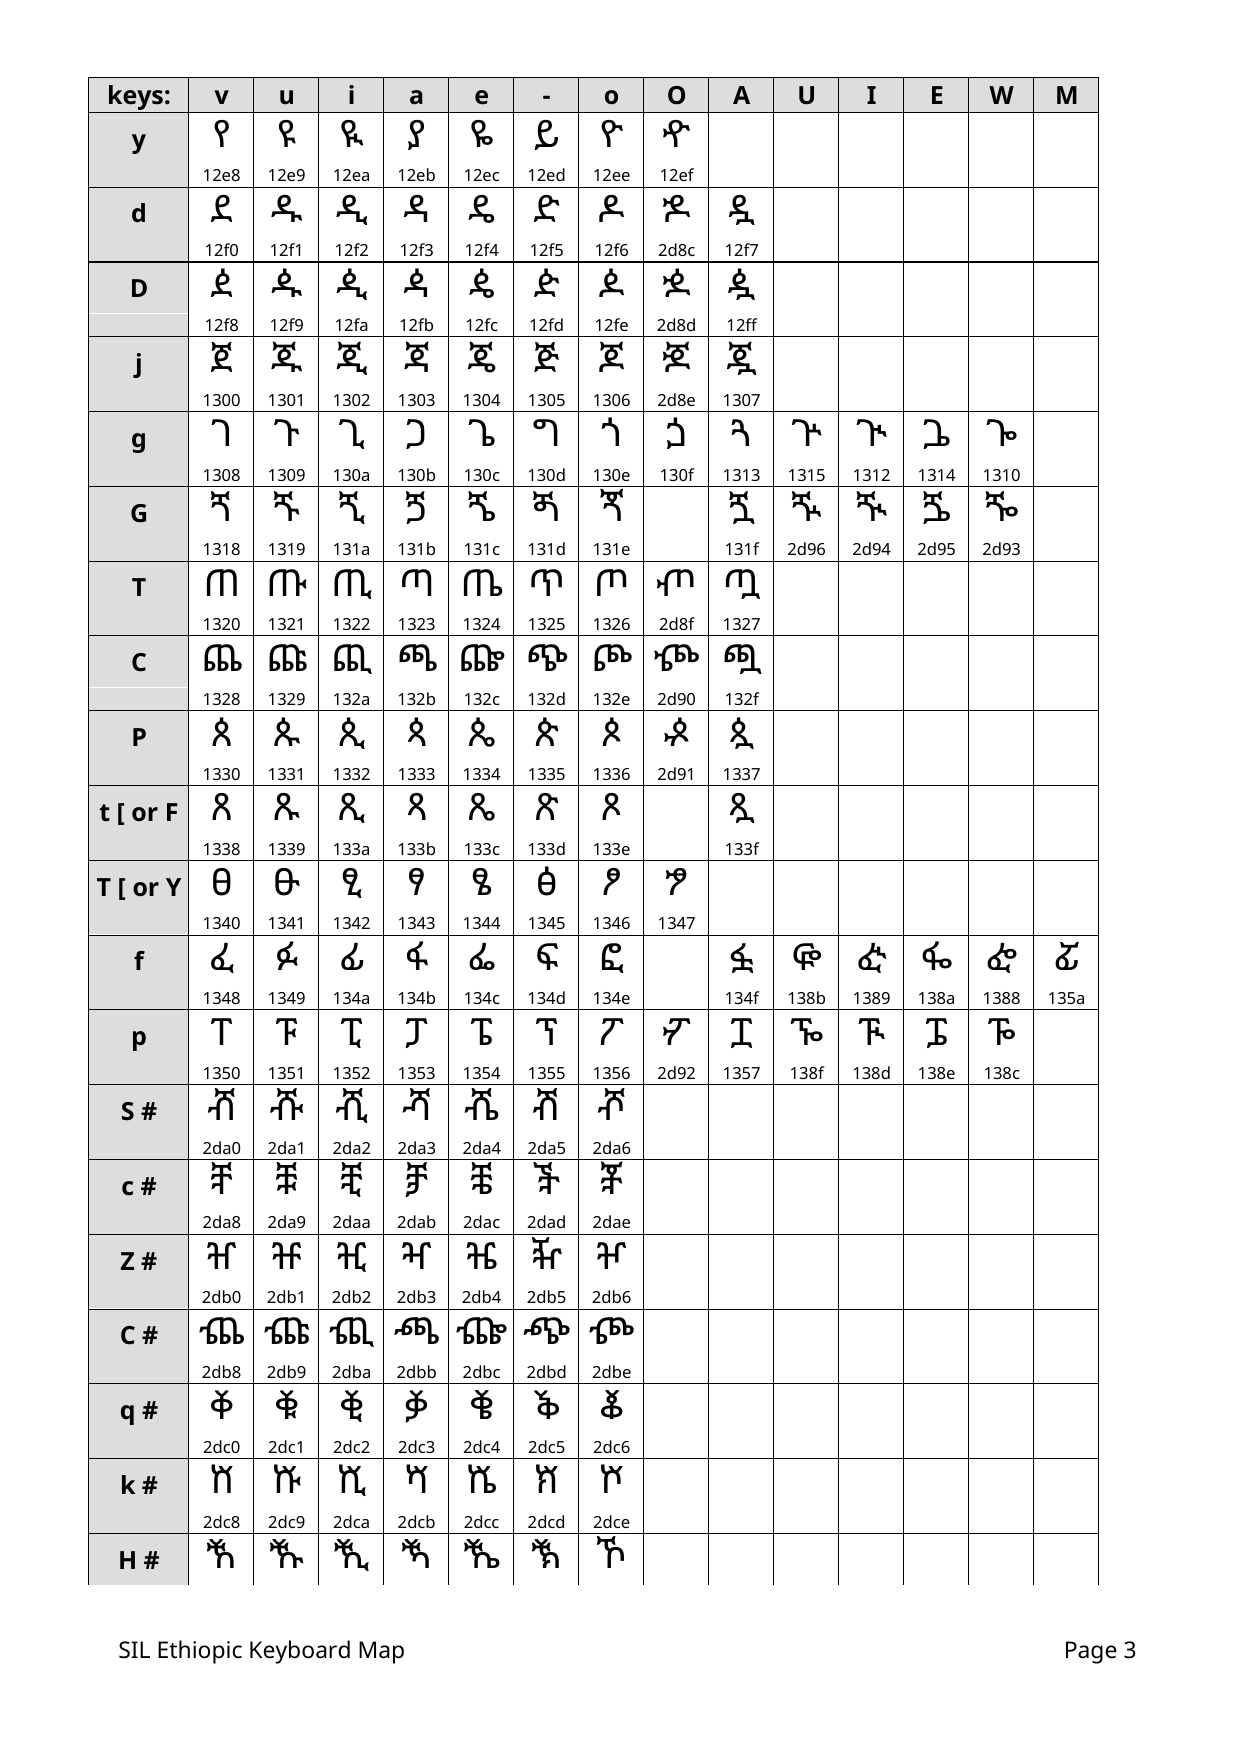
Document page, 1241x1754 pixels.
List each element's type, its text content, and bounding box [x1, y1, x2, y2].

table_cell [1034, 636, 1098, 687]
table_cell ⶤ [449, 1085, 513, 1136]
table_cell 2dac [449, 1211, 513, 1234]
table_cell ጦ [579, 562, 643, 613]
table_cell [709, 912, 773, 934]
table_cell [839, 1286, 903, 1308]
table_cell [774, 1136, 838, 1159]
table_cell 133c [449, 837, 513, 860]
table_cell [774, 388, 838, 411]
table_cell [969, 711, 1033, 762]
table_cell [839, 613, 903, 635]
table_cell 12eb [384, 164, 448, 187]
table_cell [969, 1211, 1033, 1234]
table_cell ዲ [319, 188, 383, 239]
table_cell [774, 1085, 838, 1136]
table_cell [839, 786, 903, 837]
table_cell ጉ [254, 412, 318, 463]
table_cell ⶪ [319, 1160, 383, 1211]
table_cell [969, 337, 1033, 388]
table_cell ⶳ [384, 1235, 448, 1286]
table_cell ⷓ [384, 1534, 448, 1585]
table_cell ᎊ [904, 936, 968, 987]
table_cell ጚ [319, 487, 383, 538]
table_cell ⶌ [644, 188, 708, 239]
table_cell ጟ [709, 487, 773, 538]
table_cell 12f4 [449, 239, 513, 261]
table_cell ድ [514, 188, 578, 239]
table_cell ጺ [319, 786, 383, 837]
table_cell [969, 164, 1033, 187]
table_cell [904, 1286, 968, 1308]
table_cell ⷑ [254, 1534, 318, 1585]
table_cell [839, 164, 903, 187]
table_cell 1339 [254, 837, 318, 860]
table_cell ፇ [644, 861, 708, 912]
table_cell [1034, 487, 1098, 538]
table_header I [839, 78, 903, 112]
table_cell ⶥ [514, 1085, 578, 1136]
table_cell [1034, 1160, 1098, 1211]
table_cell [904, 1384, 968, 1435]
table_header A [709, 78, 773, 112]
table_cell [839, 1310, 903, 1361]
table_cell 12fe [579, 314, 643, 336]
table_cell 2dae [579, 1211, 643, 1234]
table_cell ዷ [709, 188, 773, 239]
table_cell f [89, 936, 188, 987]
table_cell ጐ [969, 412, 1033, 463]
table_cell 1314 [904, 463, 968, 486]
table_cell ⶐ [644, 636, 708, 687]
table_cell 133a [319, 837, 383, 860]
table_cell ጜ [449, 487, 513, 538]
table_cell [969, 188, 1033, 239]
table_cell 134f [709, 987, 773, 1009]
table_cell [904, 314, 968, 336]
table_cell ፎ [579, 936, 643, 987]
table_cell 1315 [774, 463, 838, 486]
table_cell ⶖ [774, 487, 838, 538]
table_cell [839, 1435, 903, 1458]
table_cell [904, 562, 968, 613]
table_cell ፓ [384, 1010, 448, 1061]
table_cell ጆ [579, 337, 643, 388]
table_cell 2db4 [449, 1286, 513, 1308]
table_cell [709, 1510, 773, 1533]
table_cell [1034, 912, 1098, 934]
table_cell T [89, 562, 188, 613]
table_cell ዮ [579, 113, 643, 164]
table_cell ጥ [514, 562, 578, 613]
table_cell 1343 [384, 912, 448, 934]
table_cell 2d8e [644, 388, 708, 411]
table_cell [709, 1211, 773, 1234]
table_cell 133d [514, 837, 578, 860]
table_cell 1345 [514, 912, 578, 934]
table_cell [774, 1384, 838, 1435]
table_cell [904, 786, 968, 837]
table_cell 1346 [579, 912, 643, 934]
table_cell 134c [449, 987, 513, 1009]
table_cell [969, 837, 1033, 860]
table_cell [1034, 1534, 1098, 1585]
table_cell ⶱ [254, 1235, 318, 1286]
table_cell 138f [774, 1061, 838, 1084]
table_cell ፃ [384, 861, 448, 912]
table_cell [709, 1361, 773, 1383]
table_cell [904, 636, 968, 687]
table_cell [774, 239, 838, 261]
table_cell [1034, 538, 1098, 561]
table_cell [839, 263, 903, 313]
table_cell [969, 1136, 1033, 1159]
table_cell [1034, 1235, 1098, 1286]
table_cell [969, 1510, 1033, 1533]
table_cell [839, 113, 903, 164]
table_cell ጭ [514, 636, 578, 687]
table_cell [1034, 1211, 1098, 1234]
table_cell [969, 688, 1033, 710]
table_cell [1034, 837, 1098, 860]
table_cell ፌ [449, 936, 513, 987]
table_cell ፅ [514, 861, 578, 912]
table_cell ⶵ [514, 1235, 578, 1286]
table_cell [644, 1534, 708, 1585]
table_cell ጼ [449, 786, 513, 837]
table_cell [969, 1435, 1033, 1458]
table_cell ⷌ [449, 1459, 513, 1510]
table_cell [839, 1211, 903, 1234]
table_cell ⷆ [579, 1384, 643, 1435]
table_cell [969, 1160, 1033, 1211]
table_cell 2da2 [319, 1136, 383, 1159]
table_cell [904, 613, 968, 635]
table_cell ዻ [384, 263, 448, 313]
table_cell 134b [384, 987, 448, 1009]
table_cell ፈ [189, 936, 253, 987]
table_cell ⷔ [449, 1534, 513, 1585]
table_cell ደ [189, 188, 253, 239]
table_cell 132f [709, 688, 773, 710]
table_cell [969, 912, 1033, 934]
table_cell ⶑ [644, 711, 708, 762]
table_cell 1312 [839, 463, 903, 486]
table_cell [904, 1136, 968, 1159]
table_cell ጷ [709, 711, 773, 762]
table_cell ⶓ [969, 487, 1033, 538]
table_cell [969, 1459, 1033, 1510]
table_cell ዸ [189, 263, 253, 313]
table_cell [839, 861, 903, 912]
table_cell [969, 388, 1033, 411]
table_cell [709, 861, 773, 912]
table_cell 2db1 [254, 1286, 318, 1308]
table_cell 1309 [254, 463, 318, 486]
table_cell ⶣ [384, 1085, 448, 1136]
table_cell [774, 837, 838, 860]
table_cell [904, 1235, 968, 1286]
table_cell 12fc [449, 314, 513, 336]
table_cell [839, 1136, 903, 1159]
table_cell [969, 1286, 1033, 1308]
table_cell 130b [384, 463, 448, 486]
table_cell ⶎ [644, 337, 708, 388]
table_cell [969, 1384, 1033, 1435]
table_cell ⶸ [189, 1310, 253, 1361]
table_cell 130a [319, 463, 383, 486]
table_cell 12f1 [254, 239, 318, 261]
table_cell ᎏ [774, 1010, 838, 1061]
table_cell 1355 [514, 1061, 578, 1084]
table_cell 1330 [189, 762, 253, 785]
table_cell 2dcd [514, 1510, 578, 1533]
table_cell ⶔ [839, 487, 903, 538]
table_cell 12f8 [189, 314, 253, 336]
table_cell 1327 [709, 613, 773, 635]
table_cell ጕ [774, 412, 838, 463]
table_cell ⷉ [254, 1459, 318, 1510]
table_cell 1304 [449, 388, 513, 411]
table_cell 138b [774, 987, 838, 1009]
table_cell 1388 [969, 987, 1033, 1009]
table_cell [89, 762, 188, 785]
table_cell ⶴ [449, 1235, 513, 1286]
table_cell 1389 [839, 987, 903, 1009]
table_cell S # [89, 1085, 188, 1136]
table_cell [89, 1435, 188, 1458]
table_cell ጌ [449, 412, 513, 463]
table_cell [1034, 613, 1098, 635]
table_cell 2dcb [384, 1510, 448, 1533]
table_cell [839, 314, 903, 336]
table_cell ፑ [254, 1010, 318, 1061]
table_cell ፕ [514, 1010, 578, 1061]
table_cell ጵ [514, 711, 578, 762]
table_header a [384, 78, 448, 112]
table_cell [774, 164, 838, 187]
table_cell ⶕ [904, 487, 968, 538]
table_cell 12fd [514, 314, 578, 336]
table_cell ዾ [579, 263, 643, 313]
table_cell [1034, 861, 1098, 912]
table_cell [904, 711, 968, 762]
table_cell [904, 1361, 968, 1383]
table_cell 2da6 [579, 1136, 643, 1159]
table_cell ጰ [189, 711, 253, 762]
table_cell T [ or Y [89, 861, 188, 912]
table_cell [1034, 188, 1098, 239]
table_cell [1034, 1286, 1098, 1308]
table_cell 133b [384, 837, 448, 860]
table_cell H # [89, 1534, 188, 1585]
table_cell ⷁ [254, 1384, 318, 1435]
table_cell ᎈ [969, 936, 1033, 987]
table_cell ፖ [579, 1010, 643, 1061]
table_cell ፄ [449, 861, 513, 912]
table_cell ⶍ [644, 263, 708, 313]
table_cell [89, 1136, 188, 1159]
table_cell ⷎ [579, 1459, 643, 1510]
table_cell [89, 1510, 188, 1533]
table_cell ᎍ [839, 1010, 903, 1061]
table_cell ⷃ [384, 1384, 448, 1435]
table_header i [319, 78, 383, 112]
table_cell [1034, 412, 1098, 463]
table_cell ፗ [709, 1010, 773, 1061]
table_cell ⶬ [449, 1160, 513, 1211]
table_cell [904, 861, 968, 912]
table_cell ጾ [579, 786, 643, 837]
table_cell ዯ [644, 113, 708, 164]
table_cell 2db8 [189, 1361, 253, 1383]
table_cell [969, 1310, 1033, 1361]
table_cell ዩ [254, 113, 318, 164]
table_cell 1305 [514, 388, 578, 411]
table_cell [1034, 1510, 1098, 1533]
table_cell 1324 [449, 613, 513, 635]
table_cell ዴ [449, 188, 513, 239]
table_cell 12ef [644, 164, 708, 187]
table_cell [774, 688, 838, 710]
table_cell ፋ [384, 936, 448, 987]
table_cell [904, 1211, 968, 1234]
table_cell 132e [579, 688, 643, 710]
table_cell 1348 [189, 987, 253, 1009]
table_cell [89, 164, 188, 187]
table_cell 12fa [319, 314, 383, 336]
table_cell [969, 562, 1033, 613]
table_cell ጲ [319, 711, 383, 762]
table_cell ፉ [254, 936, 318, 987]
table_cell [969, 239, 1033, 261]
table_cell 1340 [189, 912, 253, 934]
table_cell 131a [319, 538, 383, 561]
table_cell ጛ [384, 487, 448, 538]
table_cell [774, 861, 838, 912]
table_cell 130e [579, 463, 643, 486]
table_cell [89, 239, 188, 261]
table_cell ⶼ [449, 1310, 513, 1361]
table_cell 1303 [384, 388, 448, 411]
table_cell [839, 1510, 903, 1533]
table_cell [644, 837, 708, 860]
table_cell [644, 1361, 708, 1383]
table_cell ጘ [189, 487, 253, 538]
table_cell 12f0 [189, 239, 253, 261]
table_cell ጡ [254, 562, 318, 613]
table_cell 1313 [709, 463, 773, 486]
table_cell [904, 1459, 968, 1510]
table_cell 1347 [644, 912, 708, 934]
table_cell [774, 1310, 838, 1361]
table_cell ጨ [189, 636, 253, 687]
table_cell 2db5 [514, 1286, 578, 1308]
table_cell [774, 1459, 838, 1510]
table_cell 135a [1034, 987, 1098, 1009]
table_cell j [89, 337, 188, 388]
table_cell ጿ [709, 786, 773, 837]
table_cell 1301 [254, 388, 318, 411]
table_cell [839, 837, 903, 860]
table_cell [969, 786, 1033, 837]
table_cell ጝ [514, 487, 578, 538]
table_cell [89, 1211, 188, 1234]
table_cell 1352 [319, 1061, 383, 1084]
table_cell 1336 [579, 762, 643, 785]
table_cell 2dce [579, 1510, 643, 1533]
table_cell ፒ [319, 1010, 383, 1061]
table_cell ⶲ [319, 1235, 383, 1286]
table_cell ዳ [384, 188, 448, 239]
table_cell ጀ [189, 337, 253, 388]
table_cell [1034, 388, 1098, 411]
table_cell [839, 1534, 903, 1585]
table_header keys: [89, 78, 188, 112]
table_cell 2dc2 [319, 1435, 383, 1458]
table_cell [644, 1211, 708, 1234]
table_cell [709, 1459, 773, 1510]
table_cell [644, 1286, 708, 1308]
table_cell ጤ [449, 562, 513, 613]
table_cell ⷒ [319, 1534, 383, 1585]
table_cell [89, 388, 188, 411]
table_cell 1329 [254, 688, 318, 710]
table_cell [839, 1085, 903, 1136]
table_cell 1331 [254, 762, 318, 785]
table_header W [969, 78, 1033, 112]
table_cell 2d8c [644, 239, 708, 261]
table_cell 2dc4 [449, 1435, 513, 1458]
table_cell 1322 [319, 613, 383, 635]
table_cell ጬ [449, 636, 513, 687]
table_cell 1323 [384, 613, 448, 635]
table_header M [1034, 78, 1098, 112]
table_cell ⷀ [189, 1384, 253, 1435]
table_header u [254, 78, 318, 112]
table_cell 1308 [189, 463, 253, 486]
table_cell ዹ [254, 263, 318, 313]
table_cell 2da5 [514, 1136, 578, 1159]
table_cell 2da9 [254, 1211, 318, 1234]
table_cell ዺ [319, 263, 383, 313]
table_cell 12ec [449, 164, 513, 187]
table_cell [904, 388, 968, 411]
table_cell [904, 1160, 968, 1211]
table_cell 134e [579, 987, 643, 1009]
table_cell [904, 1534, 968, 1585]
table_cell 12f6 [579, 239, 643, 261]
table_cell [839, 912, 903, 934]
table_cell ጇ [709, 337, 773, 388]
table_cell [1034, 1310, 1098, 1361]
table_cell [774, 562, 838, 613]
table_cell ዽ [514, 263, 578, 313]
table_cell ⶺ [319, 1310, 383, 1361]
table_cell 2dbd [514, 1361, 578, 1383]
table_cell ገ [189, 412, 253, 463]
table_cell [1034, 164, 1098, 187]
table_cell ጙ [254, 487, 318, 538]
table_cell ጧ [709, 562, 773, 613]
table_cell 132c [449, 688, 513, 710]
table_cell 1307 [709, 388, 773, 411]
table_cell 1302 [319, 388, 383, 411]
table_cell ᎎ [904, 1010, 968, 1061]
table_cell 2d91 [644, 762, 708, 785]
table_cell [709, 1435, 773, 1458]
table_cell [969, 613, 1033, 635]
table_header o [579, 78, 643, 112]
table_cell [644, 1136, 708, 1159]
table_cell 2dca [319, 1510, 383, 1533]
table_header O [644, 78, 708, 112]
table_cell 12e9 [254, 164, 318, 187]
table_cell 1354 [449, 1061, 513, 1084]
table_cell 2dc6 [579, 1435, 643, 1458]
table_cell [89, 463, 188, 486]
table_cell ⷂ [319, 1384, 383, 1435]
table_cell ጴ [449, 711, 513, 762]
table_cell [709, 1136, 773, 1159]
table_cell k # [89, 1459, 188, 1510]
table_cell ጞ [579, 487, 643, 538]
table_cell 2db2 [319, 1286, 383, 1308]
table_cell 2da3 [384, 1136, 448, 1159]
table_cell [904, 688, 968, 710]
table_cell 1349 [254, 987, 318, 1009]
table_cell [839, 636, 903, 687]
table_cell [774, 1534, 838, 1585]
table_cell 2dc1 [254, 1435, 318, 1458]
table_cell [969, 113, 1033, 164]
table_cell 132a [319, 688, 383, 710]
table_cell 2d90 [644, 688, 708, 710]
table_cell ⶾ [579, 1310, 643, 1361]
table_cell 138c [969, 1061, 1033, 1084]
table_cell 2da1 [254, 1136, 318, 1159]
table_cell [709, 1286, 773, 1308]
table_cell 12f2 [319, 239, 383, 261]
table_header - [514, 78, 578, 112]
table_cell ⷕ [514, 1534, 578, 1585]
table_cell [904, 1510, 968, 1533]
table_cell ጳ [384, 711, 448, 762]
table_cell C [89, 636, 188, 687]
table_cell 2d96 [774, 538, 838, 561]
table_cell 2dbc [449, 1361, 513, 1383]
table_cell t [ or F [89, 786, 188, 837]
table_cell 1356 [579, 1061, 643, 1084]
table_cell [904, 912, 968, 934]
table_cell 2daa [319, 1211, 383, 1234]
table_cell 2dbe [579, 1361, 643, 1383]
table_cell ⷍ [514, 1459, 578, 1510]
table_cell 2dc8 [189, 1510, 253, 1533]
table_cell ጔ [904, 412, 968, 463]
table_cell 2dbb [384, 1361, 448, 1383]
table_cell 2da0 [189, 1136, 253, 1159]
table_cell [774, 263, 838, 313]
table_cell P [89, 711, 188, 762]
table_cell 12fb [384, 314, 448, 336]
table_cell ⶏ [644, 562, 708, 613]
table_cell [839, 1384, 903, 1435]
table_cell [644, 1459, 708, 1510]
table_cell ዪ [319, 113, 383, 164]
table_cell ጮ [579, 636, 643, 687]
table_cell ፁ [254, 861, 318, 912]
table_cell [839, 1459, 903, 1510]
table_cell 2dc9 [254, 1510, 318, 1533]
table_cell [774, 1286, 838, 1308]
table_cell 12f7 [709, 239, 773, 261]
table_cell [1034, 239, 1098, 261]
table_cell 130c [449, 463, 513, 486]
table_cell ⶰ [189, 1235, 253, 1286]
table_cell 2dab [384, 1211, 448, 1234]
table_cell g [89, 412, 188, 463]
table_cell 2dc3 [384, 1435, 448, 1458]
table_cell ጯ [709, 636, 773, 687]
table_cell ጒ [839, 412, 903, 463]
table_cell [1034, 711, 1098, 762]
table_cell [644, 936, 708, 987]
table_cell 1318 [189, 538, 253, 561]
table_cell ⶒ [644, 1010, 708, 1061]
table_cell [774, 912, 838, 934]
table_cell 133f [709, 837, 773, 860]
table_cell [774, 1435, 838, 1458]
table_cell 2d93 [969, 538, 1033, 561]
table_cell 2d8f [644, 613, 708, 635]
table_cell 12ee [579, 164, 643, 187]
table_cell D [89, 263, 188, 313]
table_cell [774, 1510, 838, 1533]
table_cell 1319 [254, 538, 318, 561]
table_cell ጎ [579, 412, 643, 463]
table_cell 1341 [254, 912, 318, 934]
table_cell 1320 [189, 613, 253, 635]
table_cell [904, 263, 968, 313]
table_cell 1335 [514, 762, 578, 785]
table_cell G [89, 487, 188, 538]
table_cell c # [89, 1160, 188, 1211]
table_cell 1310 [969, 463, 1033, 486]
table_cell [774, 1361, 838, 1383]
table_cell ጃ [384, 337, 448, 388]
table_cell 1332 [319, 762, 383, 785]
table_cell ጻ [384, 786, 448, 837]
table_cell 134d [514, 987, 578, 1009]
table_cell [644, 487, 708, 538]
table_cell [774, 1160, 838, 1211]
table_cell ⷅ [514, 1384, 578, 1435]
table_cell 1353 [384, 1061, 448, 1084]
table_cell [1034, 1061, 1098, 1084]
table_cell 2dba [319, 1361, 383, 1383]
table_cell [904, 188, 968, 239]
table_cell ፀ [189, 861, 253, 912]
table_cell 12ea [319, 164, 383, 187]
table_cell [644, 1435, 708, 1458]
table_cell [969, 861, 1033, 912]
table_cell ⷈ [189, 1459, 253, 1510]
table_cell ጊ [319, 412, 383, 463]
table_cell 2da8 [189, 1211, 253, 1234]
table_cell 12e8 [189, 164, 253, 187]
table_cell 12f5 [514, 239, 578, 261]
table_cell [904, 762, 968, 785]
table_cell [839, 688, 903, 710]
table_cell [839, 711, 903, 762]
table_cell ⶭ [514, 1160, 578, 1211]
table_cell 130f [644, 463, 708, 486]
table_cell ጣ [384, 562, 448, 613]
table_cell [1034, 1085, 1098, 1136]
table_cell የ [189, 113, 253, 164]
table_cell C # [89, 1310, 188, 1361]
table_cell p [89, 1010, 188, 1061]
table_cell [774, 711, 838, 762]
table_cell y [89, 113, 188, 164]
table_cell [774, 762, 838, 785]
table_cell 131f [709, 538, 773, 561]
table_cell [774, 1211, 838, 1234]
table_cell ጅ [514, 337, 578, 388]
table_cell [1034, 562, 1098, 613]
table_cell 1334 [449, 762, 513, 785]
table_cell 2d92 [644, 1061, 708, 1084]
table_cell ፚ [1034, 936, 1098, 987]
table_cell 131d [514, 538, 578, 561]
table_cell ጁ [254, 337, 318, 388]
table_cell [709, 1085, 773, 1136]
table_cell 1350 [189, 1061, 253, 1084]
table_cell ⶦ [579, 1085, 643, 1136]
table_cell ⶡ [254, 1085, 318, 1136]
table_cell [1034, 314, 1098, 336]
table_cell [839, 1235, 903, 1286]
table_cell 2dcc [449, 1510, 513, 1533]
table_cell 134a [319, 987, 383, 1009]
table_header e [449, 78, 513, 112]
table_cell 2dad [514, 1211, 578, 1234]
table_cell 131e [579, 538, 643, 561]
table_cell ጄ [449, 337, 513, 388]
table_cell 2db6 [579, 1286, 643, 1308]
table_cell [644, 1235, 708, 1286]
table_cell 2d94 [839, 538, 903, 561]
table_cell ᎌ [969, 1010, 1033, 1061]
table_cell ግ [514, 412, 578, 463]
table_cell ያ [384, 113, 448, 164]
table_cell [1034, 263, 1098, 313]
table_cell Z # [89, 1235, 188, 1286]
table_cell ዬ [449, 113, 513, 164]
table_cell ጠ [189, 562, 253, 613]
table_cell [774, 613, 838, 635]
table_cell [644, 786, 708, 837]
table_cell [1034, 113, 1098, 164]
table_cell [774, 188, 838, 239]
table_cell d [89, 188, 188, 239]
table_cell 2dc5 [514, 1435, 578, 1458]
table_cell [1034, 1010, 1098, 1061]
table_cell 2d8d [644, 314, 708, 336]
table_cell ፊ [319, 936, 383, 987]
table_cell [969, 1534, 1033, 1585]
table_cell [839, 562, 903, 613]
table_cell [709, 164, 773, 187]
table_cell ⷐ [189, 1534, 253, 1585]
table_cell [969, 1085, 1033, 1136]
table_cell [969, 762, 1033, 785]
table_cell [89, 1286, 188, 1308]
table_cell ᎋ [774, 936, 838, 987]
table_cell 1326 [579, 613, 643, 635]
table_cell [89, 987, 188, 1009]
table_cell [1034, 786, 1098, 837]
table_cell 1321 [254, 613, 318, 635]
table_cell [774, 786, 838, 837]
table_cell 12f9 [254, 314, 318, 336]
table_cell [1034, 1435, 1098, 1458]
table_cell ጶ [579, 711, 643, 762]
table_cell [904, 1310, 968, 1361]
table_cell [774, 113, 838, 164]
table_cell ጽ [514, 786, 578, 837]
table_cell ዿ [709, 263, 773, 313]
table_cell 1342 [319, 912, 383, 934]
table_cell [969, 263, 1033, 313]
table_cell ፐ [189, 1010, 253, 1061]
table_cell [904, 837, 968, 860]
table_cell ⶨ [189, 1160, 253, 1211]
table_cell [709, 1235, 773, 1286]
table_cell 131b [384, 538, 448, 561]
table_cell 1351 [254, 1061, 318, 1084]
table_cell [839, 1160, 903, 1211]
table_cell [774, 636, 838, 687]
table_cell ጩ [254, 636, 318, 687]
table_cell [89, 912, 188, 934]
table_cell [969, 314, 1033, 336]
table_cell ኾ [579, 1534, 643, 1585]
table_header E [904, 78, 968, 112]
table_cell ⶮ [579, 1160, 643, 1211]
table_cell ጫ [384, 636, 448, 687]
table_cell 138e [904, 1061, 968, 1084]
table_cell ⶩ [254, 1160, 318, 1211]
table_cell ጋ [384, 412, 448, 463]
table_header U [774, 78, 838, 112]
table_cell 138a [904, 987, 968, 1009]
table_cell [644, 1085, 708, 1136]
table_cell [839, 239, 903, 261]
table_cell [89, 1361, 188, 1383]
table_cell 12f3 [384, 239, 448, 261]
table_cell [1034, 1136, 1098, 1159]
table_cell 1344 [449, 912, 513, 934]
table_cell [904, 239, 968, 261]
table_cell [839, 188, 903, 239]
table_cell ፏ [709, 936, 773, 987]
table_cell [89, 837, 188, 860]
table_cell [904, 1435, 968, 1458]
table_cell 1328 [189, 688, 253, 710]
table_cell 1333 [384, 762, 448, 785]
table_cell 1337 [709, 762, 773, 785]
table_header v [189, 78, 253, 112]
table_cell [89, 314, 188, 336]
table_cell 12ff [709, 314, 773, 336]
table_cell ⷋ [384, 1459, 448, 1510]
table_cell [904, 337, 968, 388]
table_cell 131c [449, 538, 513, 561]
table_cell ⶽ [514, 1310, 578, 1361]
table_cell 1325 [514, 613, 578, 635]
table_cell [774, 337, 838, 388]
table_cell ጸ [189, 786, 253, 837]
table_cell ⷄ [449, 1384, 513, 1435]
table_cell 2db3 [384, 1286, 448, 1308]
table_cell [644, 1160, 708, 1211]
table_cell 1300 [189, 388, 253, 411]
table_cell 2da4 [449, 1136, 513, 1159]
table_cell [644, 1510, 708, 1533]
table_cell ይ [514, 113, 578, 164]
table_cell [969, 1361, 1033, 1383]
table_cell ⶻ [384, 1310, 448, 1361]
table_cell [839, 1361, 903, 1383]
table_cell ⶫ [384, 1160, 448, 1211]
table_cell [709, 1534, 773, 1585]
table_cell [969, 636, 1033, 687]
table_cell ጂ [319, 337, 383, 388]
table_cell [839, 388, 903, 411]
table_cell [1034, 1459, 1098, 1510]
table_cell [89, 613, 188, 635]
table_cell 138d [839, 1061, 903, 1084]
table_cell 2d95 [904, 538, 968, 561]
table_cell ጏ [644, 412, 708, 463]
table_cell 2db9 [254, 1361, 318, 1383]
table_cell [839, 337, 903, 388]
table_cell ፂ [319, 861, 383, 912]
table_cell ⶠ [189, 1085, 253, 1136]
table_cell ዱ [254, 188, 318, 239]
table_cell [904, 1085, 968, 1136]
table_cell 2dc0 [189, 1435, 253, 1458]
table_cell 133e [579, 837, 643, 860]
table_cell ᎉ [839, 936, 903, 987]
table_cell 1338 [189, 837, 253, 860]
table_cell 12ed [514, 164, 578, 187]
table_cell ⷊ [319, 1459, 383, 1510]
table_cell [1034, 688, 1098, 710]
table_cell [1034, 463, 1098, 486]
table_cell q # [89, 1384, 188, 1435]
table_cell [774, 314, 838, 336]
table_cell ⶹ [254, 1310, 318, 1361]
table_cell 132d [514, 688, 578, 710]
table_cell ዶ [579, 188, 643, 239]
table_cell [969, 1235, 1033, 1286]
table_cell ፔ [449, 1010, 513, 1061]
table_cell ዼ [449, 263, 513, 313]
table_cell 1357 [709, 1061, 773, 1084]
table_cell 132b [384, 688, 448, 710]
table_cell ⶶ [579, 1235, 643, 1286]
table_cell ፆ [579, 861, 643, 912]
table_cell [709, 1160, 773, 1211]
table_cell [709, 113, 773, 164]
table_cell [644, 1310, 708, 1361]
table_cell [89, 538, 188, 561]
table_cell 1306 [579, 388, 643, 411]
table_cell ጪ [319, 636, 383, 687]
table_cell [1034, 1384, 1098, 1435]
table_cell [839, 762, 903, 785]
table_cell [904, 164, 968, 187]
table_cell [89, 1061, 188, 1084]
table_cell [644, 538, 708, 561]
table_cell [89, 688, 188, 710]
table_cell [644, 1384, 708, 1435]
table_cell [774, 1235, 838, 1286]
table_cell [1034, 1361, 1098, 1383]
table_cell 130d [514, 463, 578, 486]
table_cell [644, 987, 708, 1009]
table_cell [904, 113, 968, 164]
table_cell ጓ [709, 412, 773, 463]
table_cell [709, 1310, 773, 1361]
table_cell ጱ [254, 711, 318, 762]
table_cell ጢ [319, 562, 383, 613]
table_cell [1034, 762, 1098, 785]
table_cell [709, 1384, 773, 1435]
table_cell ⶢ [319, 1085, 383, 1136]
table_cell ፍ [514, 936, 578, 987]
table_cell [1034, 337, 1098, 388]
table_cell 2db0 [189, 1286, 253, 1308]
table_cell ጹ [254, 786, 318, 837]
